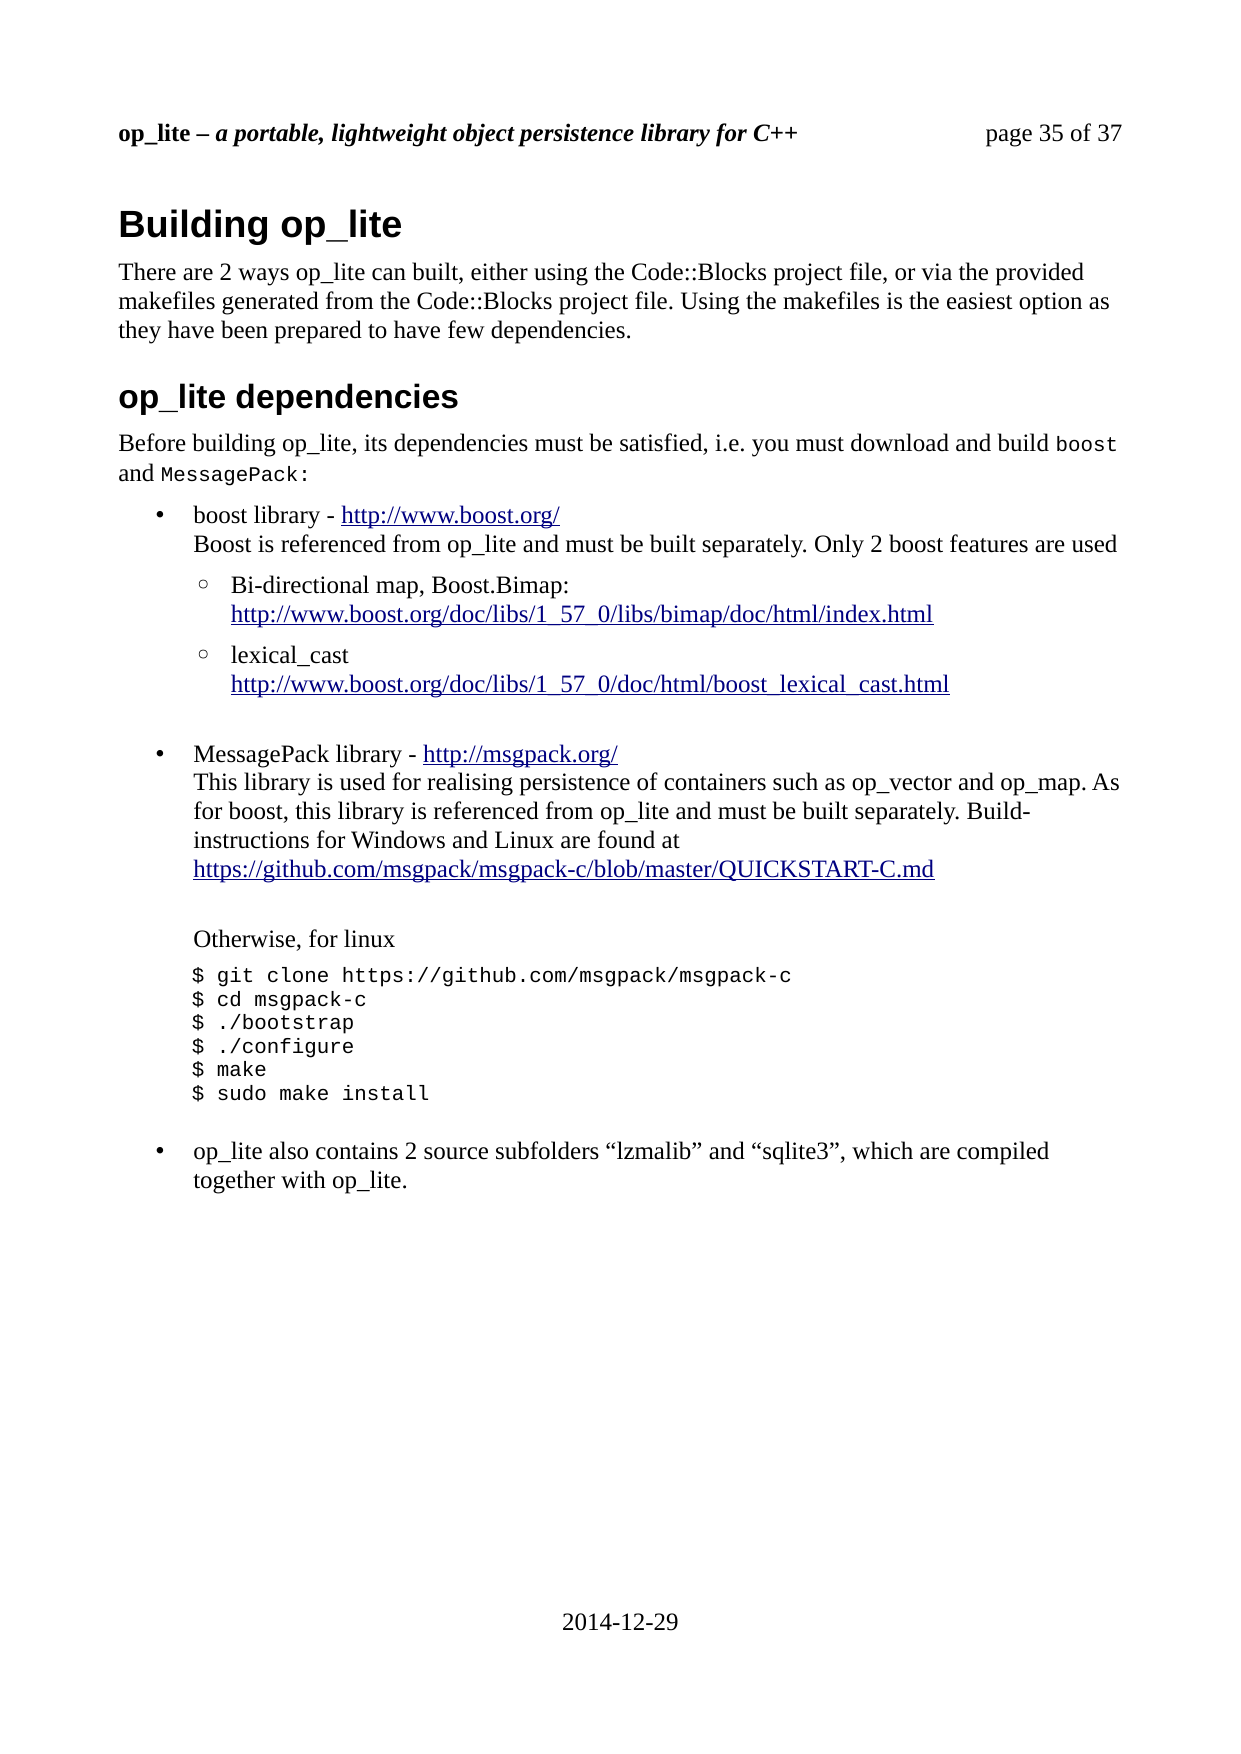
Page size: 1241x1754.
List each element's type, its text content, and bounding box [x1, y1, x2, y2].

text $ sudo make install [118, 1083, 1122, 1107]
subtitle op_lite dependencies [118, 377, 1122, 416]
subtitle Building op_lite [118, 201, 1122, 245]
list op_lite also contains 2 source subfolders “lzmalib” and “sqlite3”, which are compiled together with op_lite. [156, 1136, 1122, 1194]
list Otherwise, for linux [156, 895, 1122, 952]
list Bi-directional map, Boost.Bimap: http://www.boost.org/doc/libs/1_57_0/libs/bimap/doc/html/index.html [193, 570, 1122, 627]
text There are 2 ways op_lite can built, either using the Code::Blocks project file, or via the provided makefiles generated from the Code::Blocks project file. Using the makefiles is the easiest option as they have been prepared to have few dependencies. [118, 257, 1122, 344]
list boost library - http://www.boost.org/ Boost is referenced from op_lite and must be built separately. Only 2 boost features are used [156, 500, 1122, 557]
text $ make [118, 1059, 1122, 1083]
text Before building op_lite, its dependencies must be satisfied, i.e. you must download and build boost and MessagePack: [118, 428, 1122, 487]
list lexical_cast http://www.boost.org/doc/libs/1_57_0/doc/html/boost_lexical_cast.html [193, 640, 1122, 726]
list MessagePack library - http://msgpack.org/ This library is used for realising persistence of containers such as op_vector and op_map. As for boost, this library is referenced from op_lite and must be built separately. Build-instructions for Windows and Linux are found at https://github.com/msgpack/msgpack-c/blob/master/QUICKSTART-C.md [156, 739, 1122, 882]
text $ git clone https://github.com/msgpack/msgpack-c [118, 965, 1122, 988]
text $ cd msgpack-c [118, 988, 1122, 1012]
text $ ./configure [118, 1036, 1122, 1059]
text $ ./bootstrap [118, 1012, 1122, 1036]
